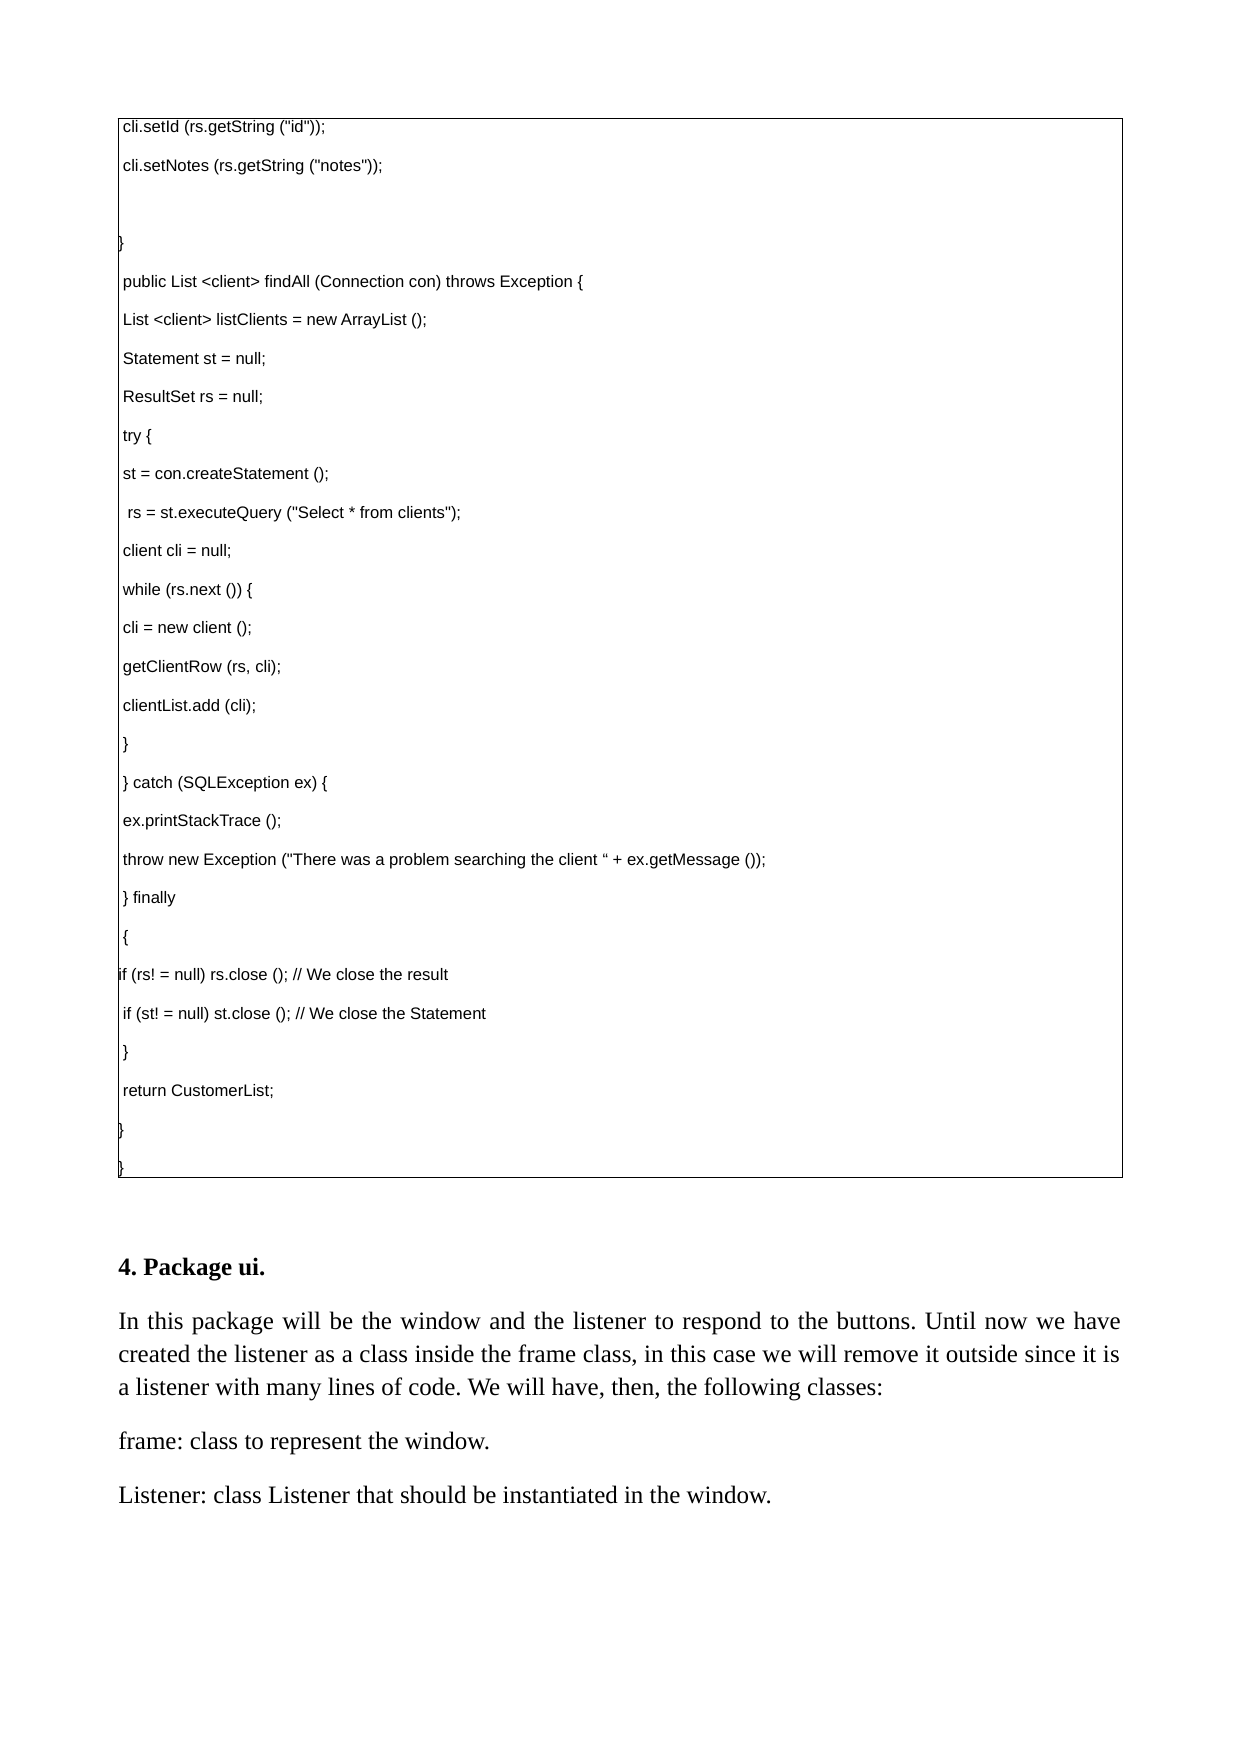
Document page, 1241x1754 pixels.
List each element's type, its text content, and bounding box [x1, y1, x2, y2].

text client cli = null; [119, 542, 1122, 560]
text cli = new client (); [119, 619, 1122, 637]
text return CustomerList; [119, 1082, 1122, 1100]
text In this package will be the window and the listener to respond to the buttons. Until now we have created the listener as a class inside the frame class, in this case we will remove it outside since it is a listener with many lines of code. We will have, then, the following classes: [118, 1306, 1122, 1401]
text Statement st = null; [119, 349, 1122, 368]
text cli.setNotes (rs.getString ("notes")); [119, 157, 1122, 175]
text if (st! = null) st.close (); // We close the Statement [119, 1004, 1122, 1023]
text Listener: class Listener that should be instantiated in the window. [118, 1480, 1122, 1508]
text throw new Exception ("There was a problem searching the client “ + ex.getMessage ()); [119, 850, 1122, 869]
text } catch (SQLException ex) { [119, 773, 1122, 792]
text 4. Package ui. [118, 1252, 1122, 1281]
text try { [119, 426, 1122, 445]
text } [119, 1043, 1122, 1061]
text public List <client> findAll (Connection con) throws Exception { [119, 272, 1122, 291]
text getClientRow (rs, cli); [119, 658, 1122, 676]
text st = con.createStatement (); [119, 465, 1122, 483]
text while (rs.next ()) { [119, 581, 1122, 599]
text } [119, 735, 1122, 753]
text if (rs! = null) rs.close (); // We close the result [119, 966, 1122, 984]
text ex.printStackTrace (); [119, 812, 1122, 830]
text frame: class to represent the window. [118, 1426, 1122, 1455]
text } [119, 1120, 1122, 1138]
text rs = st.executeQuery ("Select * from clients"); [119, 503, 1122, 522]
text ResultSet rs = null; [119, 388, 1122, 406]
text } [119, 234, 1122, 252]
text cli.setId (rs.getString ("id")); [119, 119, 1122, 136]
text } finally [119, 889, 1122, 907]
text } [119, 1159, 1122, 1177]
text clientList.add (cli); [119, 696, 1122, 714]
text List <client> listClients = new ArrayList (); [119, 311, 1122, 329]
text { [119, 927, 1122, 946]
